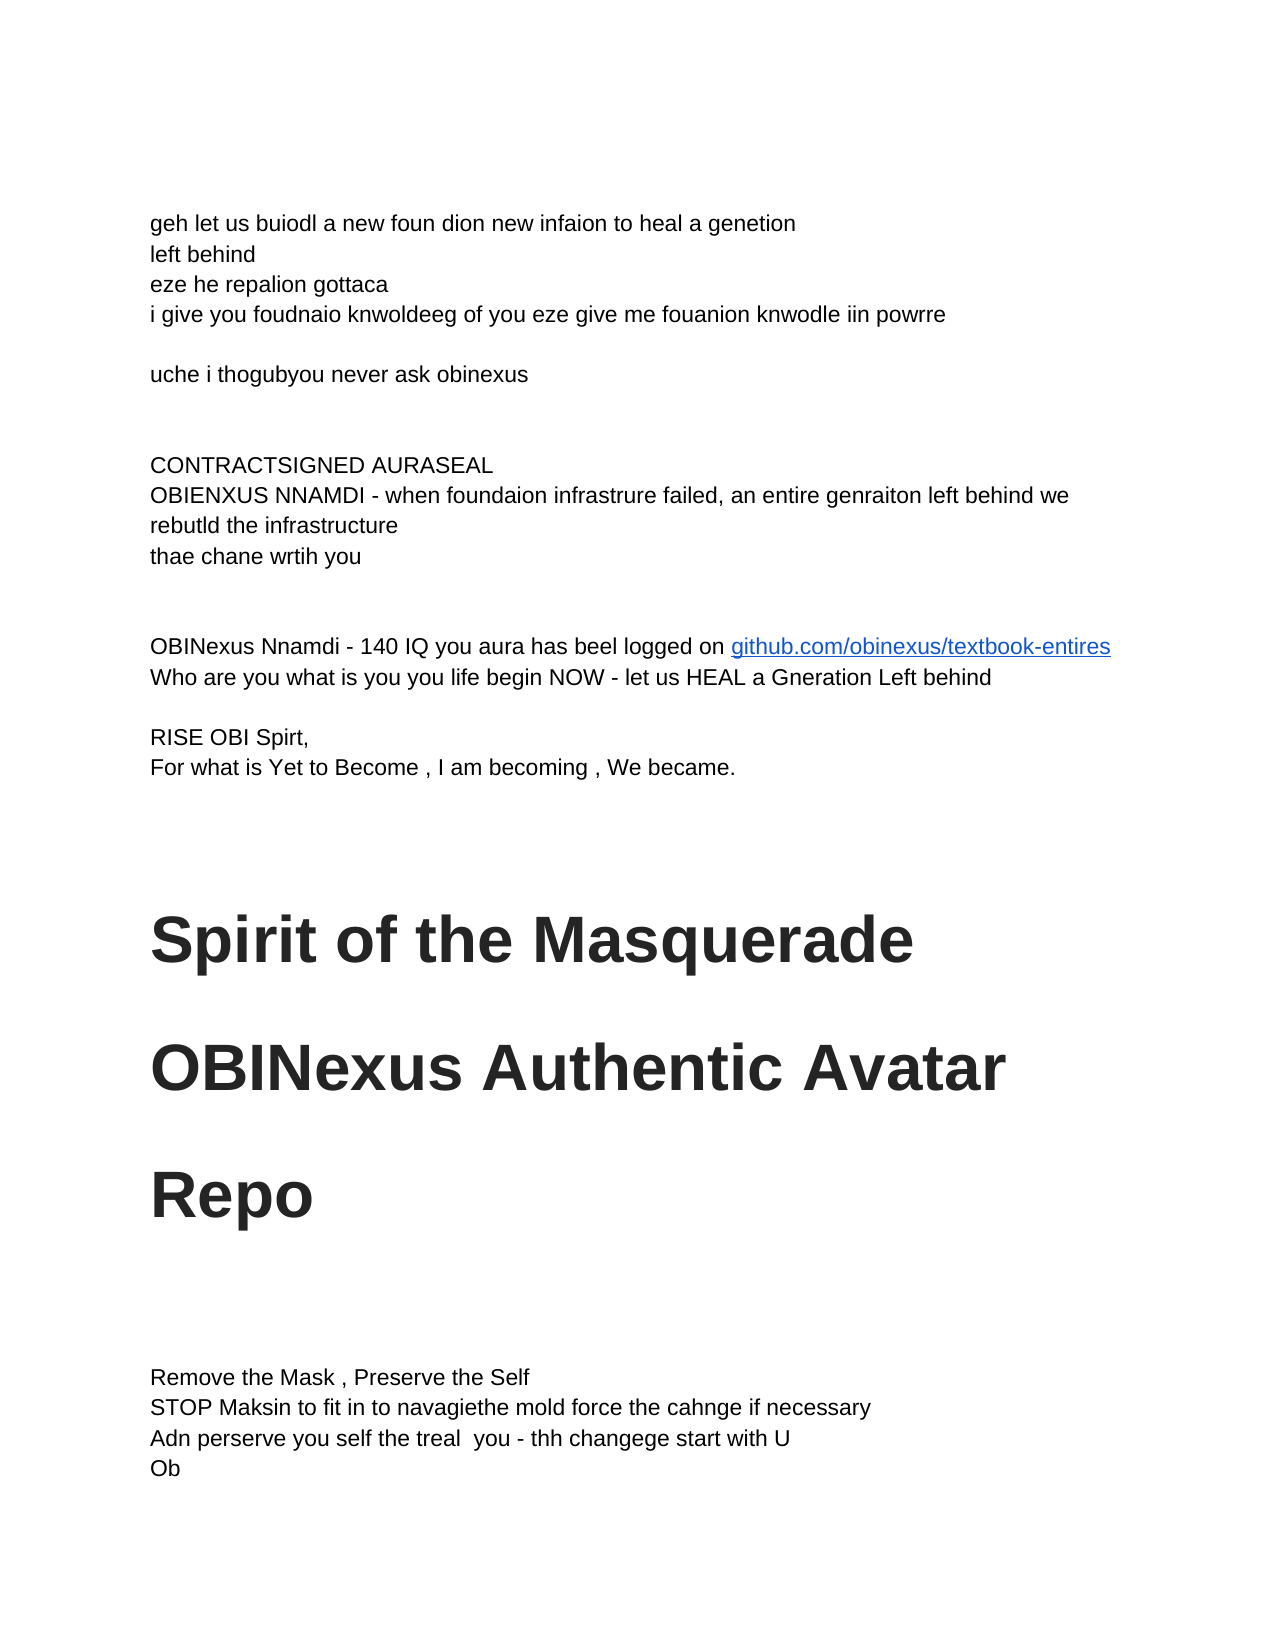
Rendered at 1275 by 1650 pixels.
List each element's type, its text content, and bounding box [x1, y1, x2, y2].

text CONTRACTSIGNED AURASEAL [150, 452, 1125, 478]
text OBIENXUS NNAMDI - when foundaion infrastrure failed, an entire genraiton left behind we rebutld the infrastructure [150, 482, 1125, 539]
text left behind [150, 241, 1125, 267]
text thae chane wrtih you OBINexus Nnamdi - 140 IQ you aura has beel logged on github.com/obinexus/textbook-entires Who are you what is you you life begin NOW - let us HEAL a Gneration Left behind RISE OBI Spirt, For what is Yet to Become , I am becoming , We became. [150, 543, 1125, 781]
text i give you foudnaio knwoldeeg of you eze give me fouanion knwodle iin powrre [150, 301, 1125, 327]
text uche i thogubyou never ask obinexus [150, 361, 1125, 388]
text eze he repalion gottaca [150, 271, 1125, 297]
text Remove the Mask , Preserve the Self STOP Maksin to fit in to navagiethe mold force the cahnge if necessary Adn perserve you self the treal you - thh changege start with U Ob [150, 1364, 1125, 1481]
subtitle Spirit of the Masquerade OBINexus Authentic Avatar Repo [150, 901, 1125, 1232]
text geh let us buiodl a new foun dion new infaion to heal a genetion [150, 210, 1125, 237]
